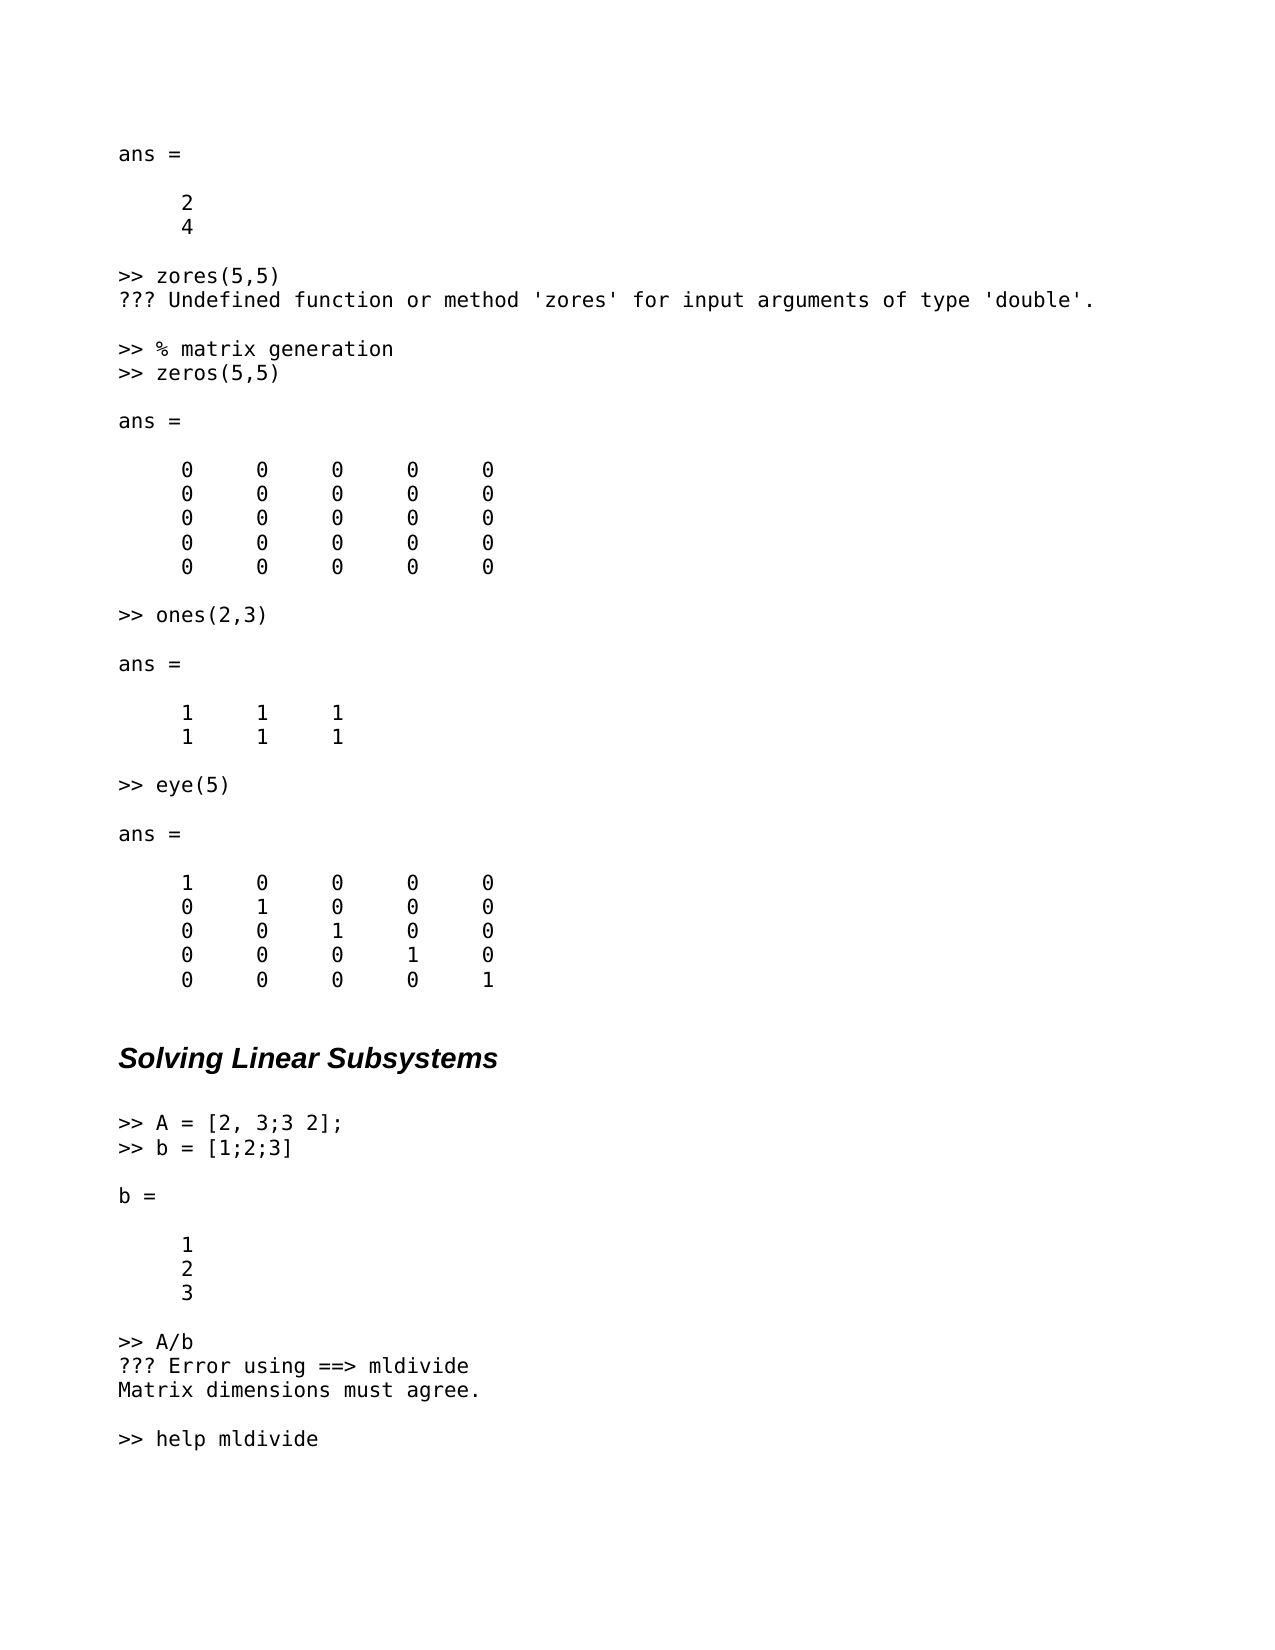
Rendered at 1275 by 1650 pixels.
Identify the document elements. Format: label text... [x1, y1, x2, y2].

text 4 [118, 215, 1157, 239]
text 0 0 0 0 1 [118, 968, 1157, 992]
text 3 [118, 1281, 1157, 1306]
text Matrix dimensions must agree. [118, 1378, 1157, 1403]
text 0 0 0 1 0 [118, 943, 1157, 968]
text 1 [118, 1233, 1157, 1257]
text >> eye(5) [118, 773, 1157, 798]
text >> help mldivide [118, 1427, 1157, 1451]
text >> ones(2,3) [118, 603, 1157, 628]
text 0 0 1 0 0 [118, 919, 1157, 943]
text 0 0 0 0 0 [118, 482, 1157, 506]
text >> b = [1;2;3] [118, 1136, 1157, 1160]
text 2 [118, 1257, 1157, 1281]
text >> A = [2, 3;3 2]; [118, 1111, 1157, 1136]
text 1 1 1 [118, 701, 1157, 725]
text ans = [118, 142, 1157, 167]
text 2 [118, 191, 1157, 215]
text 0 0 0 0 0 [118, 458, 1157, 482]
text ??? Undefined function or method 'zores' for input arguments of type 'double'. [118, 288, 1157, 312]
text ??? Error using ==> mldivide [118, 1354, 1157, 1378]
text >> zores(5,5) [118, 264, 1157, 288]
text >> zeros(5,5) [118, 361, 1157, 385]
text 0 0 0 0 0 [118, 531, 1157, 555]
text >> A/b [118, 1330, 1157, 1354]
text ans = [118, 652, 1157, 676]
text ans = [118, 409, 1157, 434]
text >> % matrix generation [118, 337, 1157, 361]
text ans = [118, 822, 1157, 846]
text 0 1 0 0 0 [118, 895, 1157, 919]
text 0 0 0 0 0 [118, 555, 1157, 579]
text 0 0 0 0 0 [118, 506, 1157, 531]
subtitle Solving Linear Subsystems [118, 1041, 1157, 1075]
text b = [118, 1184, 1157, 1208]
text 1 0 0 0 0 [118, 871, 1157, 895]
text 1 1 1 [118, 725, 1157, 749]
